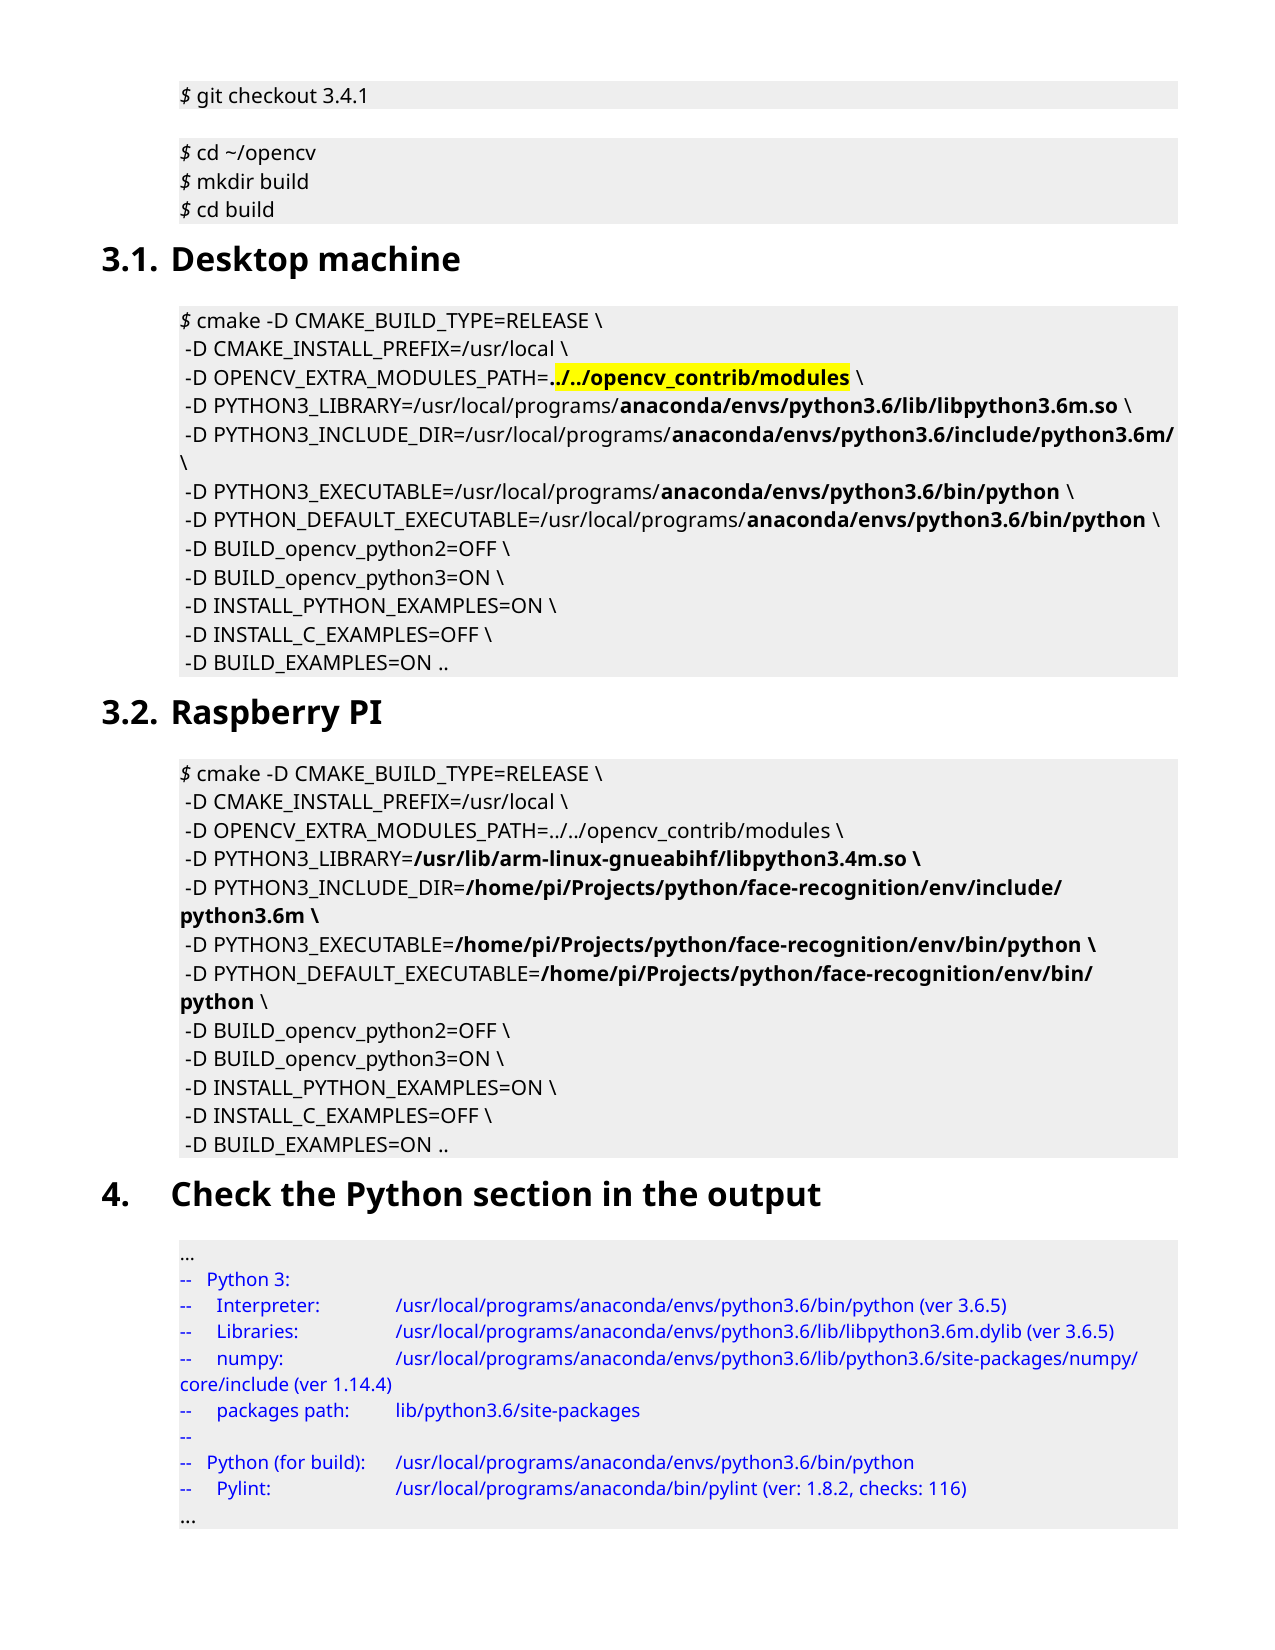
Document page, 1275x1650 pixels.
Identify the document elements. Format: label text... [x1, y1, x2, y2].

text -D CMAKE_INSTALL_PREFIX=/usr/local \ [179, 787, 1178, 816]
text -- Libraries: /usr/local/programs/anaconda/envs/python3.6/lib/libpython3.6m.dylib (ver 3.6.5) [179, 1318, 1178, 1344]
text -D PYTHON_DEFAULT_EXECUTABLE=/usr/local/programs/anaconda/envs/python3.6/bin/python \ [179, 505, 1178, 534]
subtitle Raspberry PI [101, 689, 1178, 735]
text -D PYTHON3_EXECUTABLE=/usr/local/programs/anaconda/envs/python3.6/bin/python \ [179, 477, 1178, 505]
text -D PYTHON3_INCLUDE_DIR=/usr/local/programs/anaconda/envs/python3.6/include/python3.6m/ \ [179, 420, 1178, 477]
text -D BUILD_opencv_python3=ON \ [179, 562, 1178, 591]
text -D PYTHON_DEFAULT_EXECUTABLE=/home/pi/Projects/python/face-recognition/env/bin/python \ [179, 958, 1178, 1016]
text -D INSTALL_PYTHON_EXAMPLES=ON \ [179, 591, 1178, 619]
text -D OPENCV_EXTRA_MODULES_PATH=../../opencv_contrib/modules \ [179, 363, 1178, 391]
text -D INSTALL_C_EXAMPLES=OFF \ [179, 619, 1178, 648]
text -D PYTHON3_LIBRARY=/usr/lib/arm-linux-gnueabihf/libpython3.4m.so \ [179, 844, 1178, 873]
text -- Interpreter: /usr/local/programs/anaconda/envs/python3.6/bin/python (ver 3.6.5) [179, 1292, 1178, 1318]
text -D PYTHON3_INCLUDE_DIR=/home/pi/Projects/python/face-recognition/env/include/python3.6m \ [179, 873, 1178, 930]
text -- packages path: lib/python3.6/site-packages [179, 1396, 1178, 1422]
text -D BUILD_opencv_python3=ON \ [179, 1044, 1178, 1073]
text -D BUILD_opencv_python2=OFF \ [179, 1016, 1178, 1044]
text -- Python 3: [179, 1266, 1178, 1292]
subtitle Desktop machine [101, 236, 1178, 282]
text $ cd build [179, 195, 1178, 224]
text -- [179, 1422, 1178, 1448]
subtitle Check the Python section in the output [101, 1170, 1178, 1216]
text -- Python (for build): /usr/local/programs/anaconda/envs/python3.6/bin/python [179, 1448, 1178, 1474]
text $ cmake -D CMAKE_BUILD_TYPE=RELEASE \ [179, 306, 1178, 334]
text -D INSTALL_PYTHON_EXAMPLES=ON \ [179, 1073, 1178, 1101]
text $ git checkout 3.4.1 [179, 81, 1178, 109]
text -- Pylint: /usr/local/programs/anaconda/bin/pylint (ver: 1.8.2, checks: 116) [179, 1474, 1178, 1501]
text -D PYTHON3_EXECUTABLE=/home/pi/Projects/python/face-recognition/env/bin/python \ [179, 930, 1178, 958]
text -- numpy: /usr/local/programs/anaconda/envs/python3.6/lib/python3.6/site-packages/numpy/core/include (ver 1.14.4) [179, 1344, 1178, 1396]
text -D PYTHON3_LIBRARY=/usr/local/programs/anaconda/envs/python3.6/lib/libpython3.6m.so \ [179, 391, 1178, 420]
text -D BUILD_EXAMPLES=ON .. [179, 648, 1178, 677]
text $ mkdir build [179, 167, 1178, 195]
text $ cmake -D CMAKE_BUILD_TYPE=RELEASE \ [179, 759, 1178, 787]
text ... [179, 1240, 1178, 1266]
text ... [179, 1501, 1178, 1529]
text -D BUILD_opencv_python2=OFF \ [179, 534, 1178, 562]
text $ cd ~/opencv [179, 138, 1178, 167]
text -D OPENCV_EXTRA_MODULES_PATH=../../opencv_contrib/modules \ [179, 816, 1178, 844]
text -D INSTALL_C_EXAMPLES=OFF \ [179, 1101, 1178, 1130]
text -D CMAKE_INSTALL_PREFIX=/usr/local \ [179, 334, 1178, 363]
text -D BUILD_EXAMPLES=ON .. [179, 1130, 1178, 1158]
